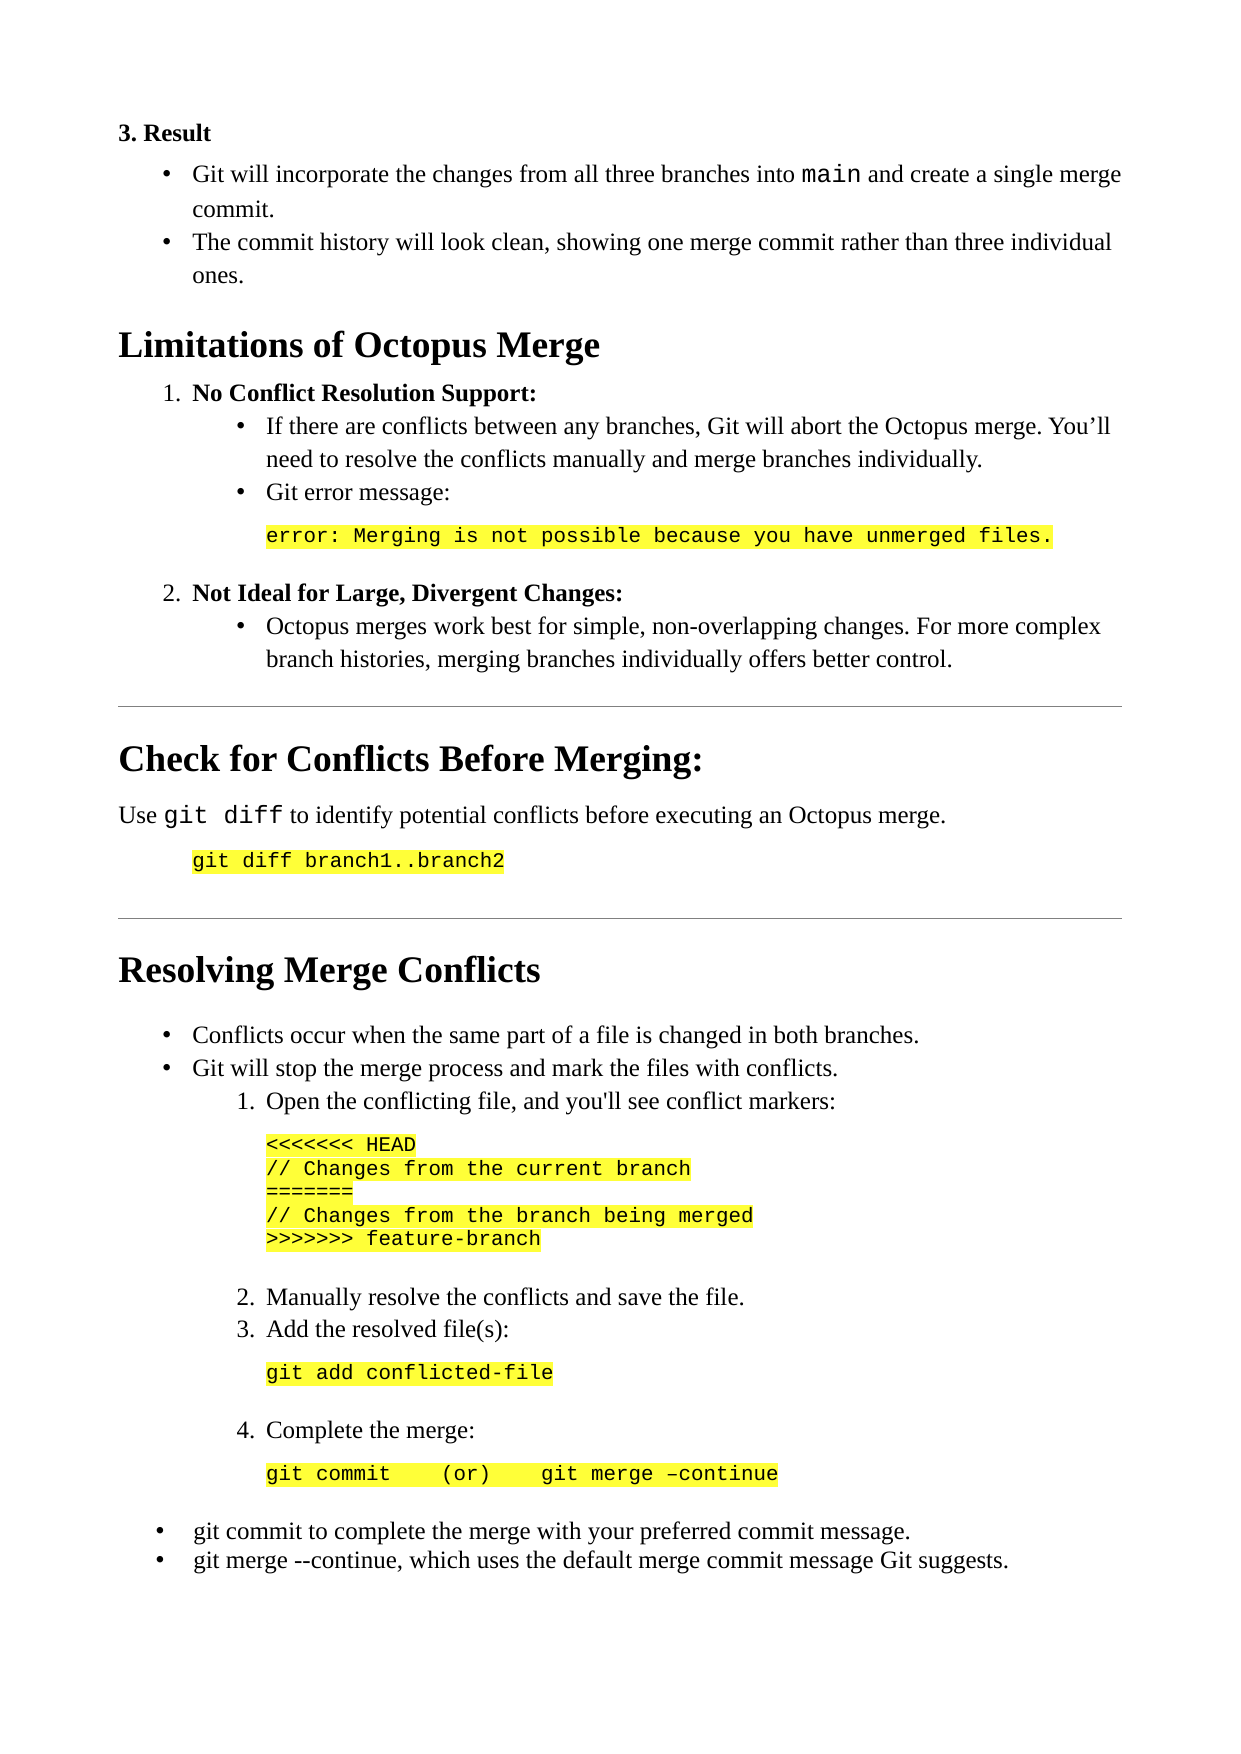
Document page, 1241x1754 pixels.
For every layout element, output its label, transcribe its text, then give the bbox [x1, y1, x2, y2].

list No Conflict Resolution Support: [162, 378, 1122, 407]
list Git will incorporate the changes from all three branches into main and create a single merge commit. [162, 159, 1122, 223]
list git diff branch1..branch2 [162, 850, 1122, 874]
list git add conflicted-file [236, 1362, 1122, 1386]
list Git will stop the merge process and mark the files with conflicts. [162, 1053, 1122, 1082]
list Manually resolve the conflicts and save the file. [236, 1282, 1122, 1310]
list The commit history will look clean, showing one merge commit rather than three individual ones. [162, 227, 1122, 289]
list >>>>>>> feature-branch [236, 1228, 1122, 1252]
list git commit (or) git merge –continue [236, 1463, 1122, 1487]
text Check for Conflicts Before Merging: [118, 736, 1122, 779]
subtitle 3. Result [118, 118, 1122, 147]
list Open the conflicting file, and you'll see conflict markers: [236, 1086, 1122, 1115]
list If there are conflicts between any branches, Git will abort the Octopus merge. You’ll need to resolve the conflicts manually and merge branches individually. [236, 411, 1122, 473]
list error: Merging is not possible because you have unmerged files. [236, 525, 1122, 549]
list // Changes from the branch being merged [236, 1205, 1122, 1228]
subtitle Resolving Merge Conflicts [118, 948, 1122, 991]
subtitle Limitations of Octopus Merge [118, 323, 1122, 366]
list Octopus merges work best for simple, non-overlapping changes. For more complex branch histories, merging branches individually offers better control. [236, 611, 1122, 673]
list Conflicts occur when the same part of a file is changed in both branches. [162, 1020, 1122, 1049]
list Git error message: [236, 477, 1122, 506]
list Not Ideal for Large, Divergent Changes: [162, 578, 1122, 607]
list // Changes from the current branch [236, 1157, 1122, 1181]
list Add the resolved file(s): [236, 1314, 1122, 1343]
list Complete the merge: [236, 1415, 1122, 1444]
subtitle git commit to complete the merge with your preferred commit message. [156, 1516, 1122, 1545]
list <<<<<<< HEAD [236, 1134, 1122, 1157]
subtitle git merge --continue, which uses the default merge commit message Git suggests. [156, 1545, 1122, 1573]
text Use git diff to identify potential conflicts before executing an Octopus merge. [118, 800, 1122, 831]
list ======= [236, 1181, 1122, 1205]
